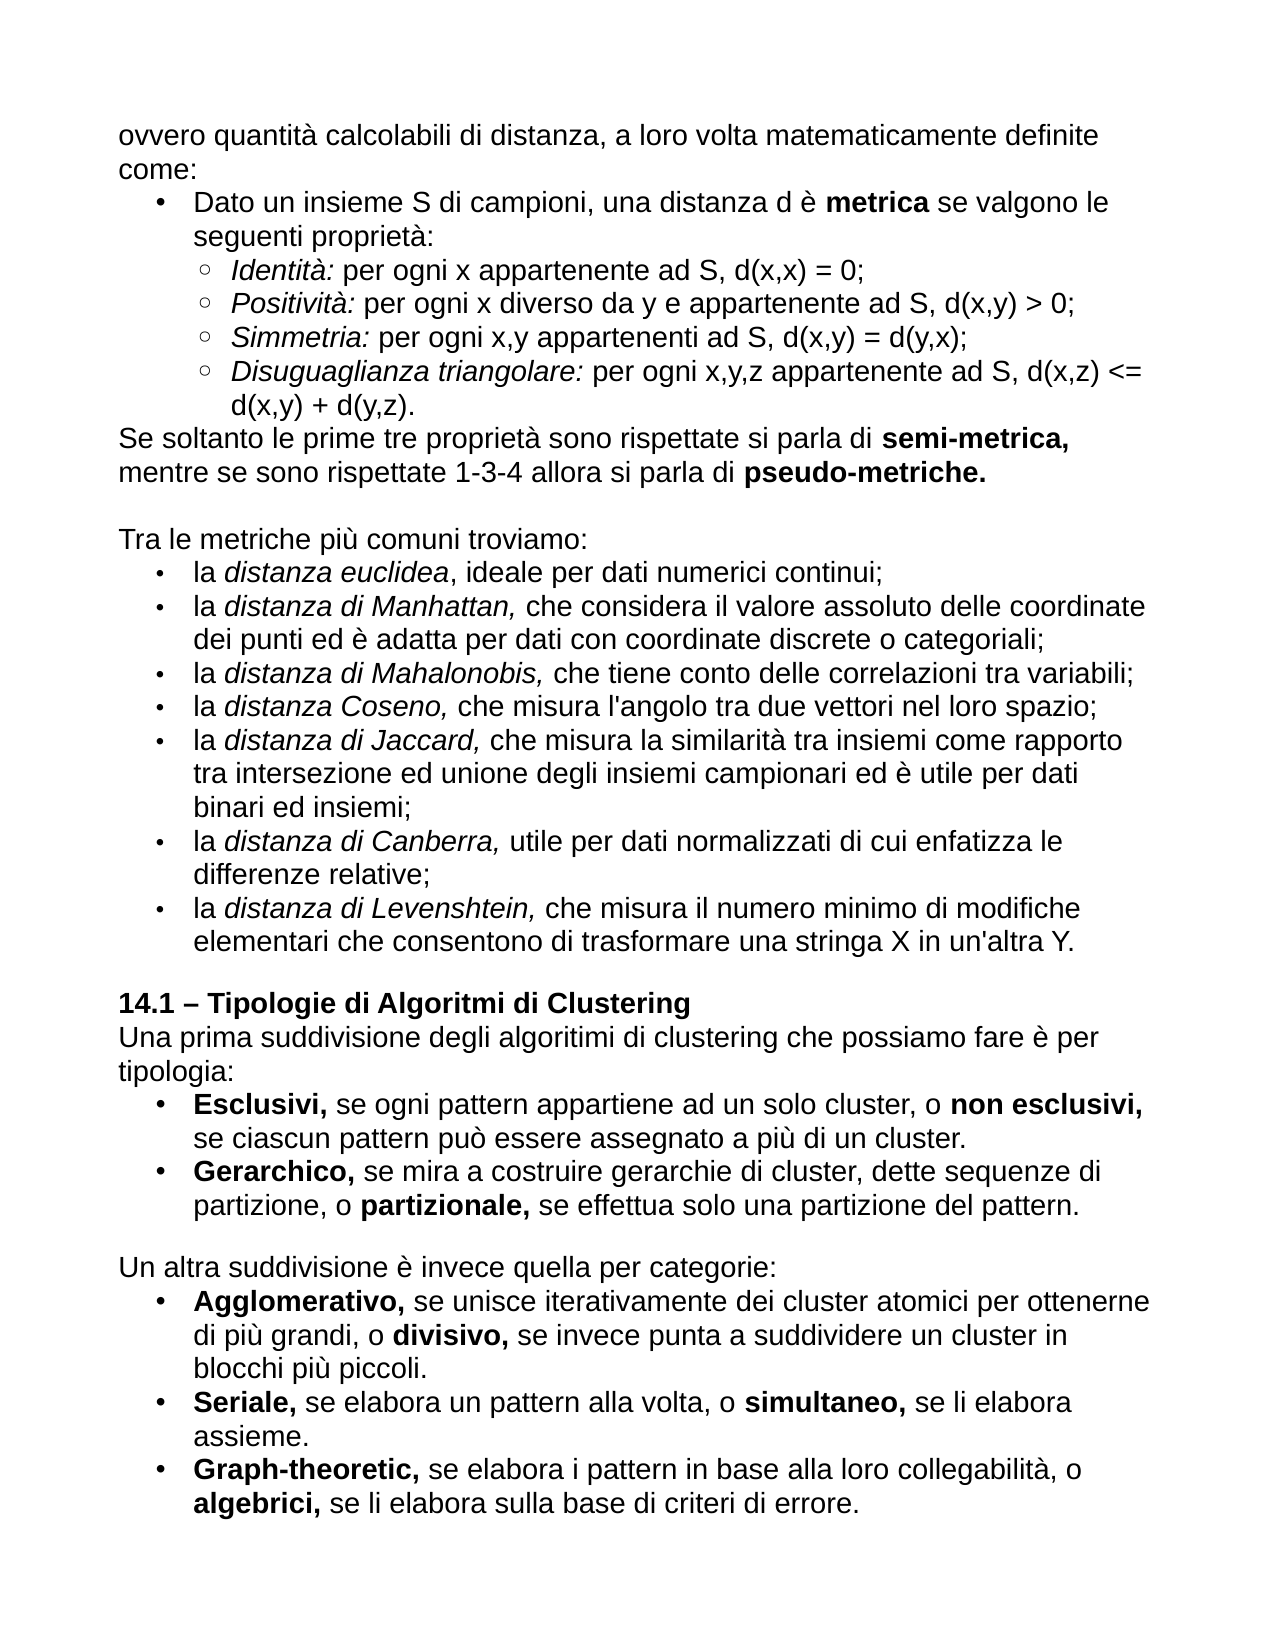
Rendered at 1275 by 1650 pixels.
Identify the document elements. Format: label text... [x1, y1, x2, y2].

list la distanza di Canberra, utile per dati normalizzati di cui enfatizza le differenze relative; [156, 823, 1157, 891]
list Dato un insieme S di campioni, una distanza d è metrica se valgono le seguenti proprietà: [156, 185, 1157, 252]
list Disuguaglianza triangolare: per ogni x,y,z appartenente ad S, d(x,z) <= d(x,y) + d(y,z). [193, 354, 1157, 421]
text Tra le metriche più comuni troviamo: [118, 522, 1157, 555]
list la distanza di Jaccard, che misura la similarità tra insiemi come rapporto tra intersezione ed unione degli insiemi campionari ed è utile per dati binari ed insiemi; [156, 723, 1157, 823]
list la distanza di Manhattan, che considera il valore assoluto delle coordinate dei punti ed è adatta per dati con coordinate discrete o categoriali; [156, 589, 1157, 656]
list la distanza di Mahalonobis, che tiene conto delle correlazioni tra variabili; [156, 656, 1157, 689]
list Simmetria: per ogni x,y appartenenti ad S, d(x,y) = d(y,x); [193, 320, 1157, 354]
text Se soltanto le prime tre proprietà sono rispettate si parla di semi-metrica, mentre se sono rispettate 1-3-4 allora si parla di pseudo-metriche. [118, 421, 1157, 488]
text 14.1 – Tipologie di Algoritmi di Clustering [118, 986, 1157, 1020]
list Graph-theoretic, se elabora i pattern in base alla loro collegabilità, o algebrici, se li elabora sulla base di criteri di errore. [156, 1452, 1157, 1519]
list Identità: per ogni x appartenente ad S, d(x,x) = 0; [193, 252, 1157, 286]
text ovvero quantità calcolabili di distanza, a loro volta matematicamente definite come: [118, 118, 1157, 185]
list Agglomerativo, se unisce iterativamente dei cluster atomici per ottenerne di più grandi, o divisivo, se invece punta a suddividere un cluster in blocchi più piccoli. [156, 1284, 1157, 1385]
text Un altra suddivisione è invece quella per categorie: [118, 1250, 1157, 1284]
list Seriale, se elabora un pattern alla volta, o simultaneo, se li elabora assieme. [156, 1385, 1157, 1452]
list la distanza di Levenshtein, che misura il numero minimo di modifiche elementari che consentono di trasformare una stringa X in un'altra Y. [156, 891, 1157, 958]
text Una prima suddivisione degli algoritimi di clustering che possiamo fare è per tipologia: [118, 1020, 1157, 1087]
list la distanza Coseno, che misura l'angolo tra due vettori nel loro spazio; [156, 689, 1157, 723]
list Esclusivi, se ogni pattern appartiene ad un solo cluster, o non esclusivi, se ciascun pattern può essere assegnato a più di un cluster. [156, 1087, 1157, 1154]
list Positività: per ogni x diverso da y e appartenente ad S, d(x,y) > 0; [193, 286, 1157, 320]
list Gerarchico, se mira a costruire gerarchie di cluster, dette sequenze di partizione, o partizionale, se effettua solo una partizione del pattern. [156, 1154, 1157, 1222]
list la distanza euclidea, ideale per dati numerici continui; [156, 555, 1157, 589]
